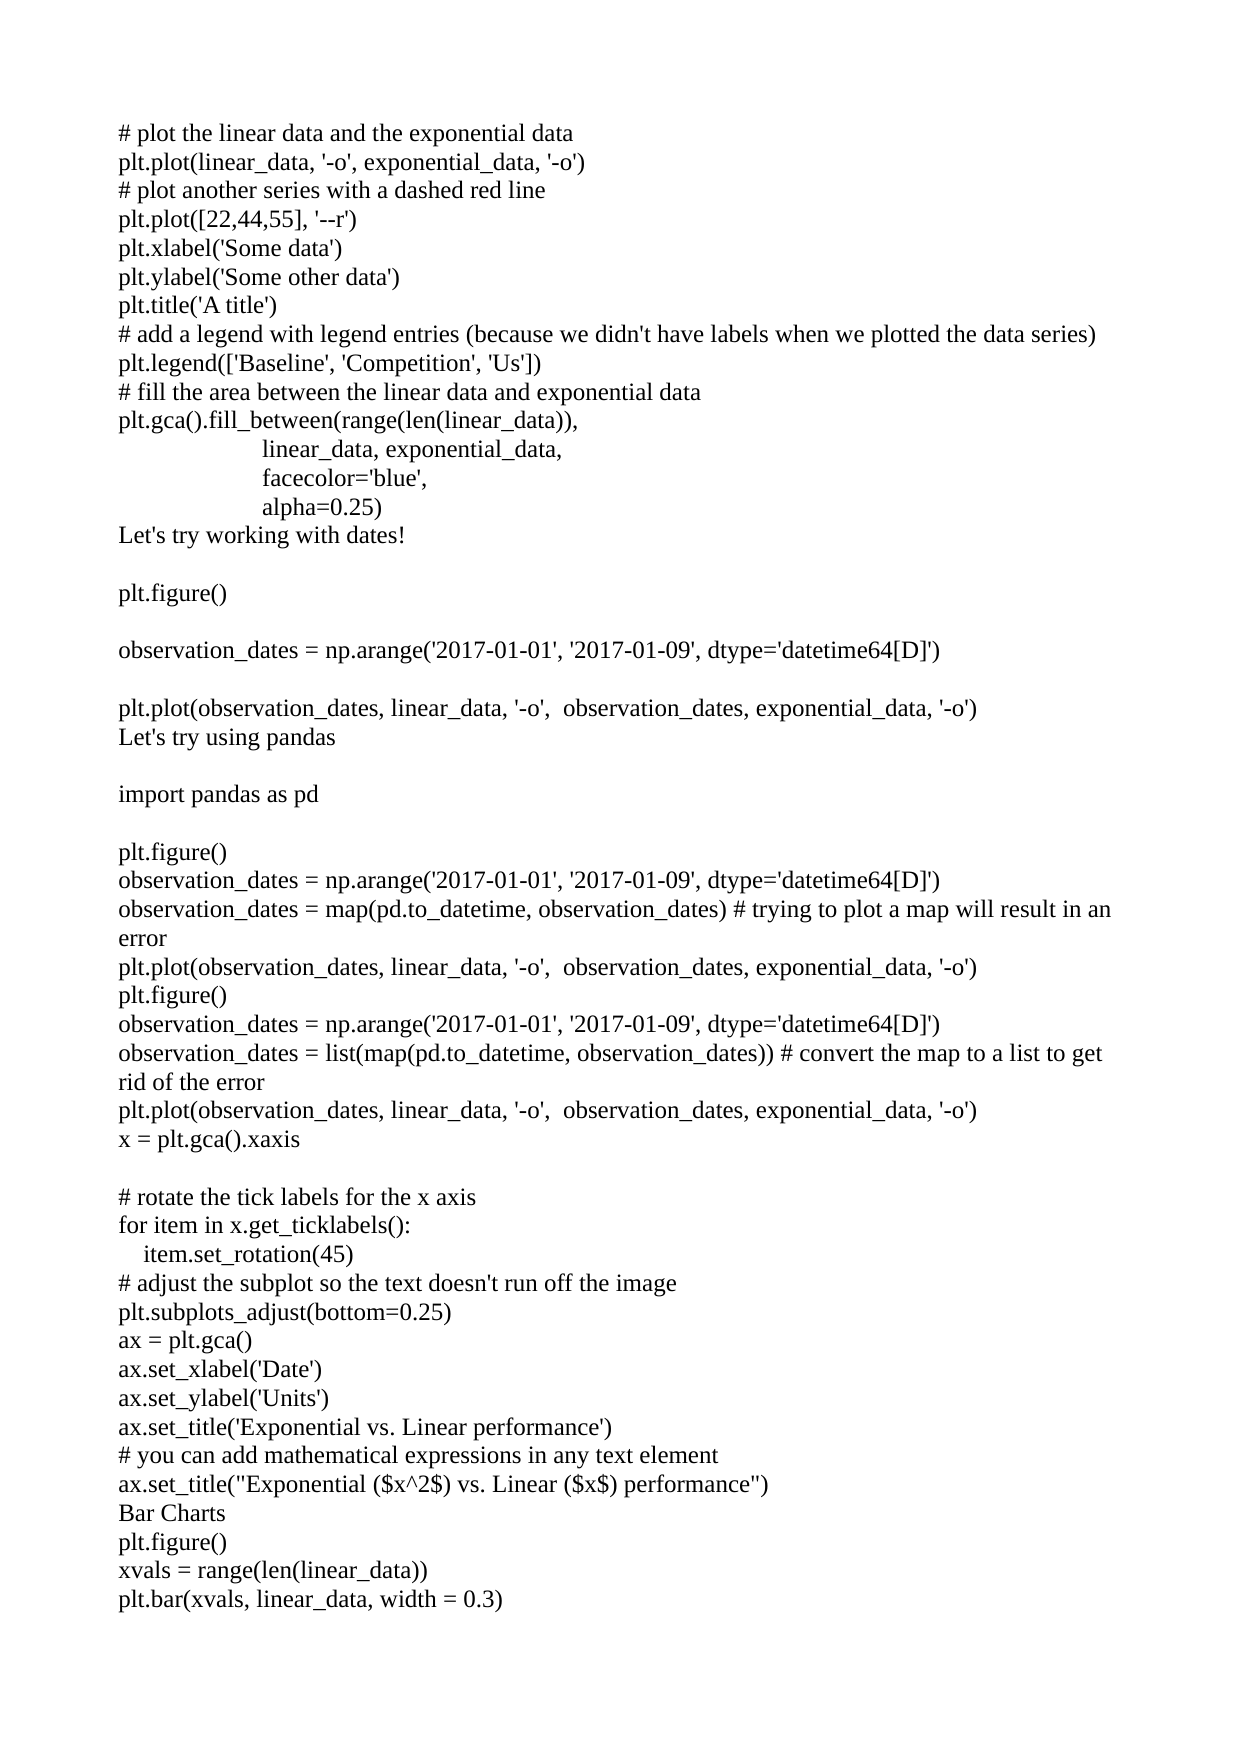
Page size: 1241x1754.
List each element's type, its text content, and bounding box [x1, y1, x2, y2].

text plt.plot(linear_data, '-o', exponential_data, '-o') [118, 147, 1122, 176]
text # plot another series with a dashed red line [118, 176, 1122, 204]
text plt.title('A title') [118, 291, 1122, 319]
text plt.plot([22,44,55], '--r') [118, 204, 1122, 233]
text plt.gca().fill_between(range(len(linear_data)), [118, 406, 1122, 434]
text # adjust the subplot so the text doesn't run off the image [118, 1268, 1122, 1297]
text plt.figure() [118, 1527, 1122, 1556]
text observation_dates = map(pd.to_datetime, observation_dates) # trying to plot a map will result in an error [118, 894, 1122, 952]
text ​ [118, 808, 1122, 837]
text plt.bar(xvals, linear_data, width = 0.3) [118, 1584, 1122, 1613]
text ​ [118, 607, 1122, 636]
text ax.set_title("Exponential ($x^2$) vs. Linear ($x$) performance") [118, 1469, 1122, 1498]
text # you can add mathematical expressions in any text element [118, 1441, 1122, 1469]
text plt.figure() [118, 837, 1122, 866]
text alpha=0.25) [118, 492, 1122, 521]
text for item in x.get_ticklabels(): [118, 1211, 1122, 1239]
text observation_dates = np.arange('2017-01-01', '2017-01-09', dtype='datetime64[D]') [118, 636, 1122, 664]
text plt.figure() [118, 578, 1122, 607]
text Let's try working with dates! [118, 521, 1122, 549]
text import pandas as pd [118, 779, 1122, 808]
text ​ [118, 664, 1122, 693]
text plt.legend(['Baseline', 'Competition', 'Us']) [118, 348, 1122, 377]
text plt.ylabel('Some other data') [118, 262, 1122, 291]
text facecolor='blue', [118, 463, 1122, 492]
text Bar Charts [118, 1498, 1122, 1527]
text # add a legend with legend entries (because we didn't have labels when we plotted the data series) [118, 319, 1122, 348]
text observation_dates = np.arange('2017-01-01', '2017-01-09', dtype='datetime64[D]') [118, 1009, 1122, 1038]
text plt.plot(observation_dates, linear_data, '-o', observation_dates, exponential_data, '-o') [118, 1096, 1122, 1124]
text # rotate the tick labels for the x axis [118, 1182, 1122, 1211]
text plt.plot(observation_dates, linear_data, '-o', observation_dates, exponential_data, '-o') [118, 952, 1122, 981]
text ax.set_xlabel('Date') [118, 1354, 1122, 1383]
text item.set_rotation(45) [118, 1239, 1122, 1268]
text plt.figure() [118, 981, 1122, 1009]
text xvals = range(len(linear_data)) [118, 1556, 1122, 1584]
text # fill the area between the linear data and exponential data [118, 377, 1122, 406]
text ax.set_title('Exponential vs. Linear performance') [118, 1412, 1122, 1441]
text Let's try using pandas [118, 722, 1122, 751]
text ​ [118, 1153, 1122, 1182]
text linear_data, exponential_data, [118, 434, 1122, 463]
text observation_dates = np.arange('2017-01-01', '2017-01-09', dtype='datetime64[D]') [118, 866, 1122, 894]
text plt.plot(observation_dates, linear_data, '-o', observation_dates, exponential_data, '-o') [118, 693, 1122, 722]
text ax = plt.gca() [118, 1326, 1122, 1354]
text x = plt.gca().xaxis [118, 1124, 1122, 1153]
text plt.xlabel('Some data') [118, 233, 1122, 262]
text ax.set_ylabel('Units') [118, 1383, 1122, 1412]
text # plot the linear data and the exponential data [118, 118, 1122, 147]
text plt.subplots_adjust(bottom=0.25) [118, 1297, 1122, 1326]
text observation_dates = list(map(pd.to_datetime, observation_dates)) # convert the map to a list to get rid of the error [118, 1038, 1122, 1096]
